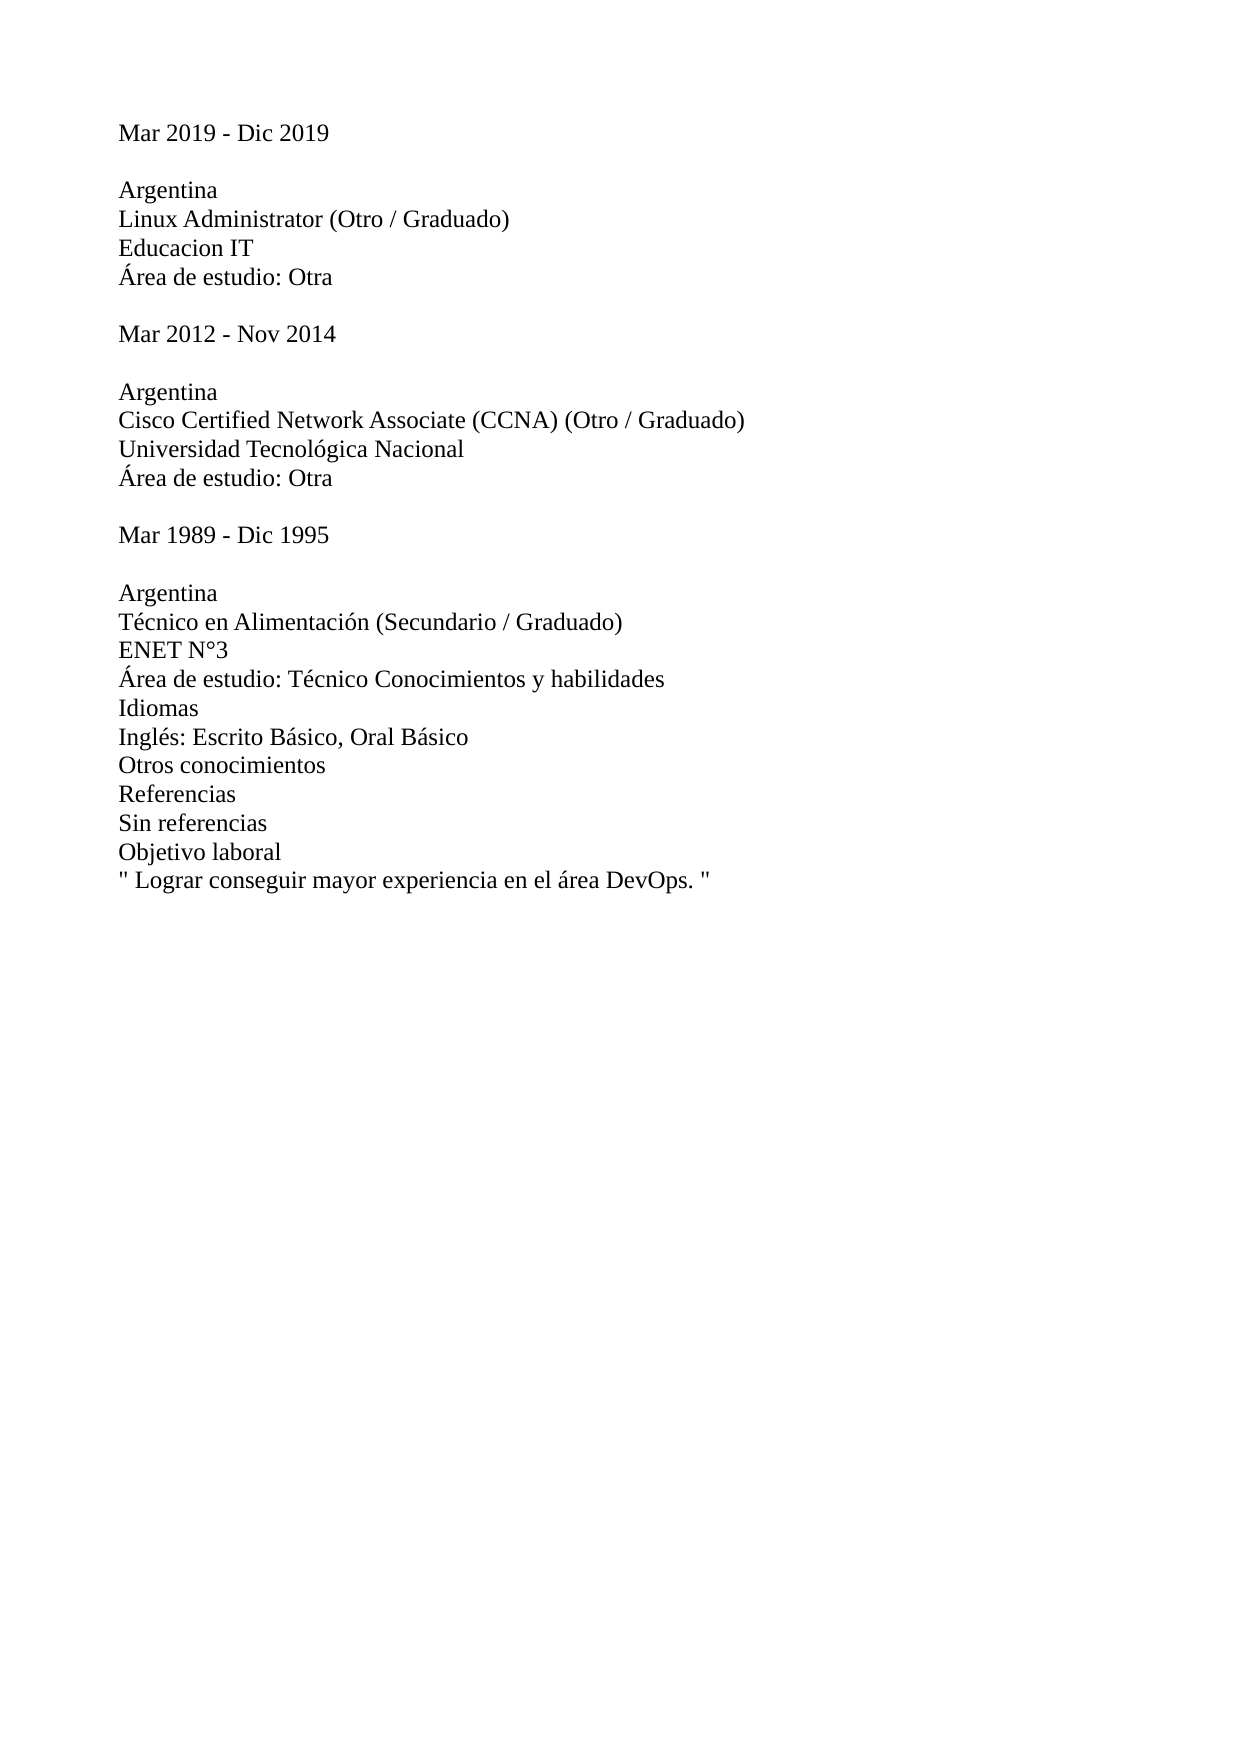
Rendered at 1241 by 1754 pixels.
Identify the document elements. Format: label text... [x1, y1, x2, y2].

text Objetivo laboral [118, 837, 1122, 866]
text Educacion IT [118, 233, 1122, 262]
text ENET N°3 [118, 636, 1122, 664]
text Referencias [118, 779, 1122, 808]
text Área de estudio: Técnico Conocimientos y habilidades [118, 664, 1122, 693]
text Argentina [118, 377, 1122, 406]
text Inglés: Escrito Básico, Oral Básico [118, 722, 1122, 751]
text Universidad Tecnológica Nacional [118, 434, 1122, 463]
text Área de estudio: Otra [118, 262, 1122, 291]
text Mar 1989 - Dic 1995 [118, 521, 1122, 549]
text " Lograr conseguir mayor experiencia en el área DevOps. " [118, 866, 1122, 894]
text Sin referencias [118, 808, 1122, 837]
text Mar 2012 - Nov 2014 [118, 319, 1122, 348]
text Argentina [118, 578, 1122, 607]
text Mar 2019 - Dic 2019 [118, 118, 1122, 147]
text Cisco Certified Network Associate (CCNA) (Otro / Graduado) [118, 406, 1122, 434]
text Técnico en Alimentación (Secundario / Graduado) [118, 607, 1122, 636]
text Argentina [118, 176, 1122, 204]
text Idiomas [118, 693, 1122, 722]
text Área de estudio: Otra [118, 463, 1122, 492]
text Linux Administrator (Otro / Graduado) [118, 204, 1122, 233]
text Otros conocimientos [118, 751, 1122, 779]
